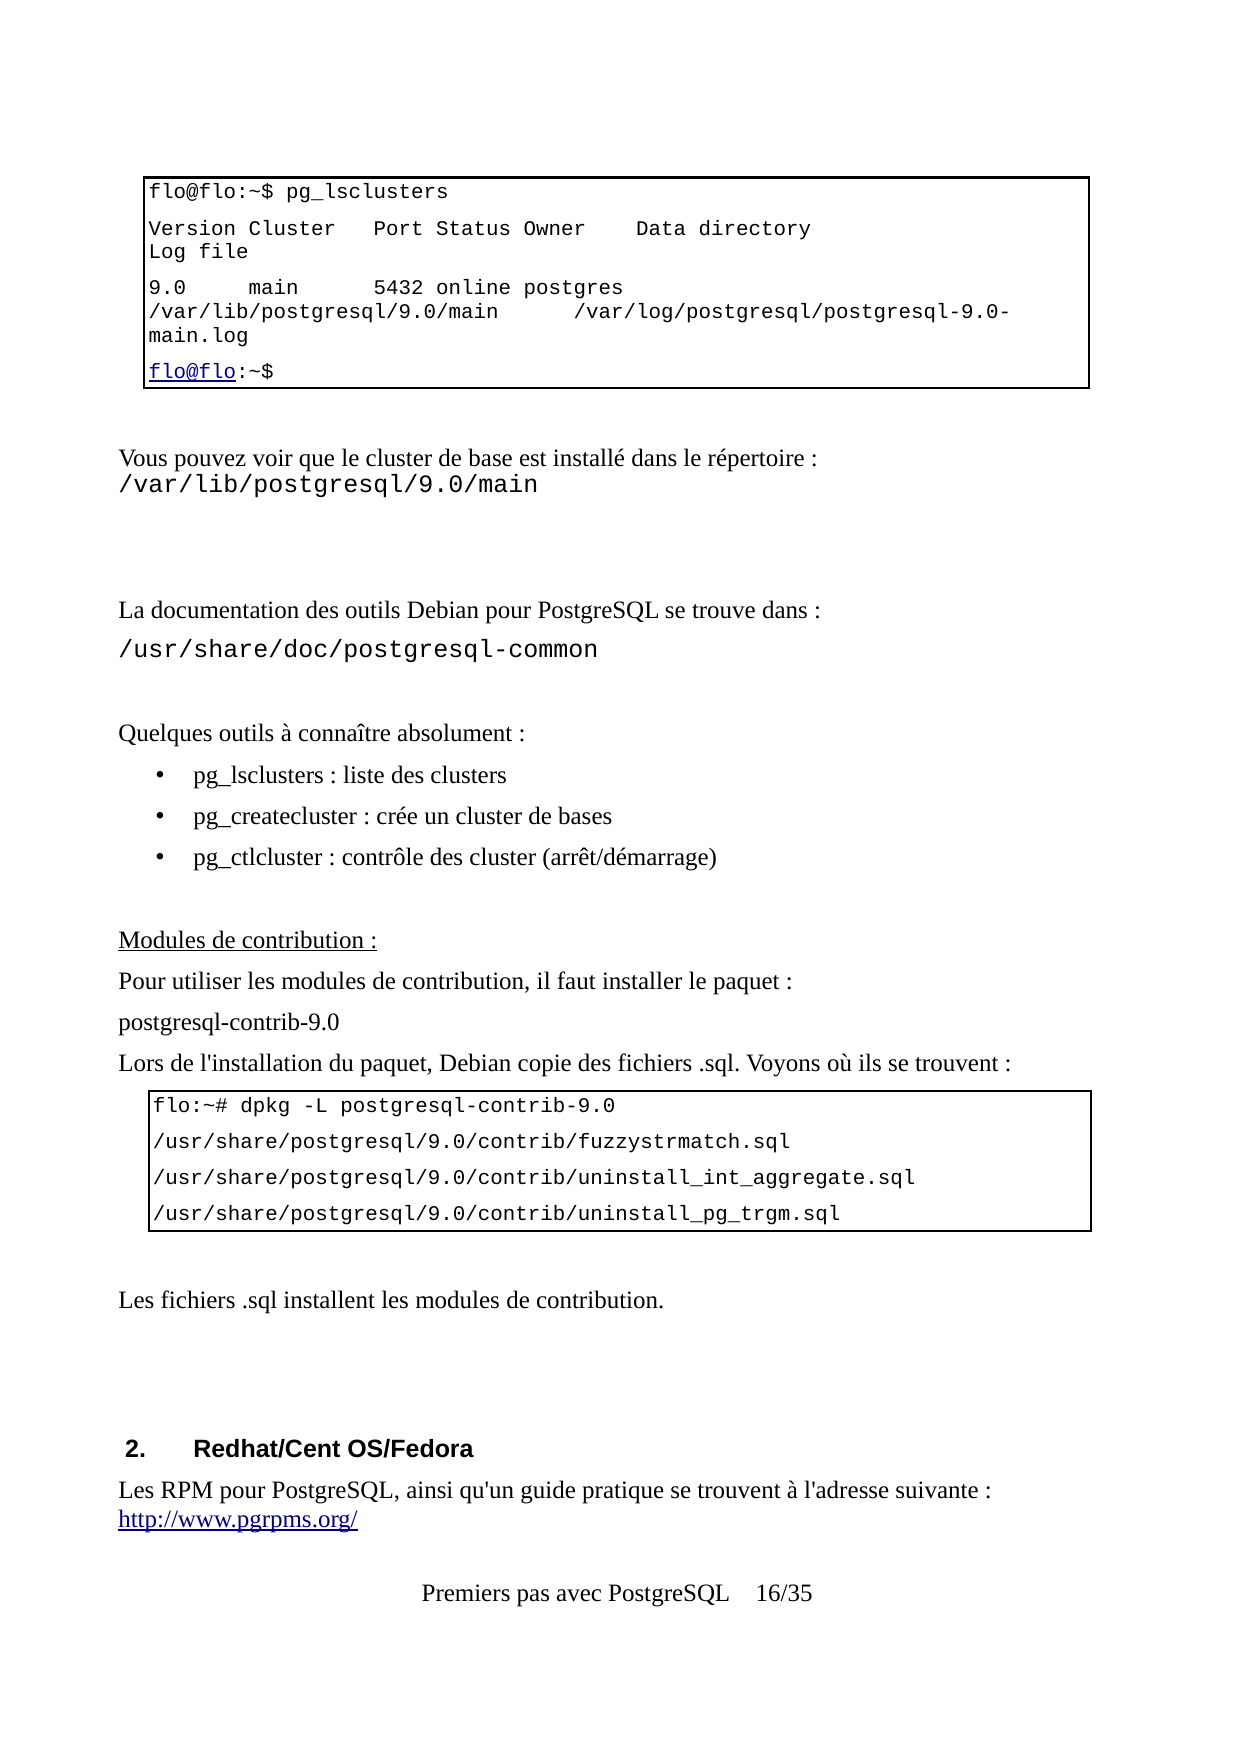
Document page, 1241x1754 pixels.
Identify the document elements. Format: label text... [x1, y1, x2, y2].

text flo@flo:~$ [145, 356, 1088, 387]
text 9.0 main 5432 online postgres /var/lib/postgresql/9.0/main /var/log/postgresql/postgresql-9.0-main.log [145, 272, 1088, 348]
text /usr/share/postgresql/9.0/contrib/uninstall_pg_trgm.sql [150, 1198, 1090, 1230]
text Vous pouvez voir que le cluster de base est installé dans le répertoire : /var/lib/postgresql/9.0/main [118, 443, 1122, 500]
list pg_ctlcluster : contrôle des cluster (arrêt/démarrage) [156, 842, 1122, 871]
text /usr/share/postgresql/9.0/contrib/fuzzystrmatch.sql [150, 1126, 1090, 1154]
text http://www.pgrpms.org/ [118, 1504, 1122, 1533]
list pg_createcluster : crée un cluster de bases [156, 801, 1122, 830]
text flo@flo:~$ pg_lsclusters [145, 179, 1088, 205]
text flo:~# dpkg -L postgresql-contrib-9.0 [150, 1092, 1090, 1118]
text Les fichiers .sql installent les modules de contribution. [118, 1286, 1122, 1314]
text Lors de l'installation du paquet, Debian copie des fichiers .sql. Voyons où ils se trouvent : [118, 1048, 1122, 1077]
text /usr/share/postgresql/9.0/contrib/uninstall_int_aggregate.sql [150, 1162, 1090, 1191]
text /usr/share/doc/postgresql-common [118, 636, 1122, 665]
list pg_lsclusters : liste des clusters [156, 760, 1122, 788]
text La documentation des outils Debian pour PostgreSQL se trouve dans : [118, 595, 1122, 624]
text Les RPM pour PostgreSQL, ainsi qu'un guide pratique se trouvent à l'adresse suivante : [118, 1476, 1122, 1504]
text Modules de contribution : [118, 925, 1122, 953]
text Version Cluster Port Status Owner Data directory Log file [145, 212, 1088, 265]
text postgresql-contrib-9.0 [118, 1007, 1122, 1036]
text Quelques outils à connaître absolument : [118, 718, 1122, 747]
subtitle Redhat/Cent OS/Fedora [118, 1434, 1122, 1463]
text Pour utiliser les modules de contribution, il faut installer le paquet : [118, 966, 1122, 995]
